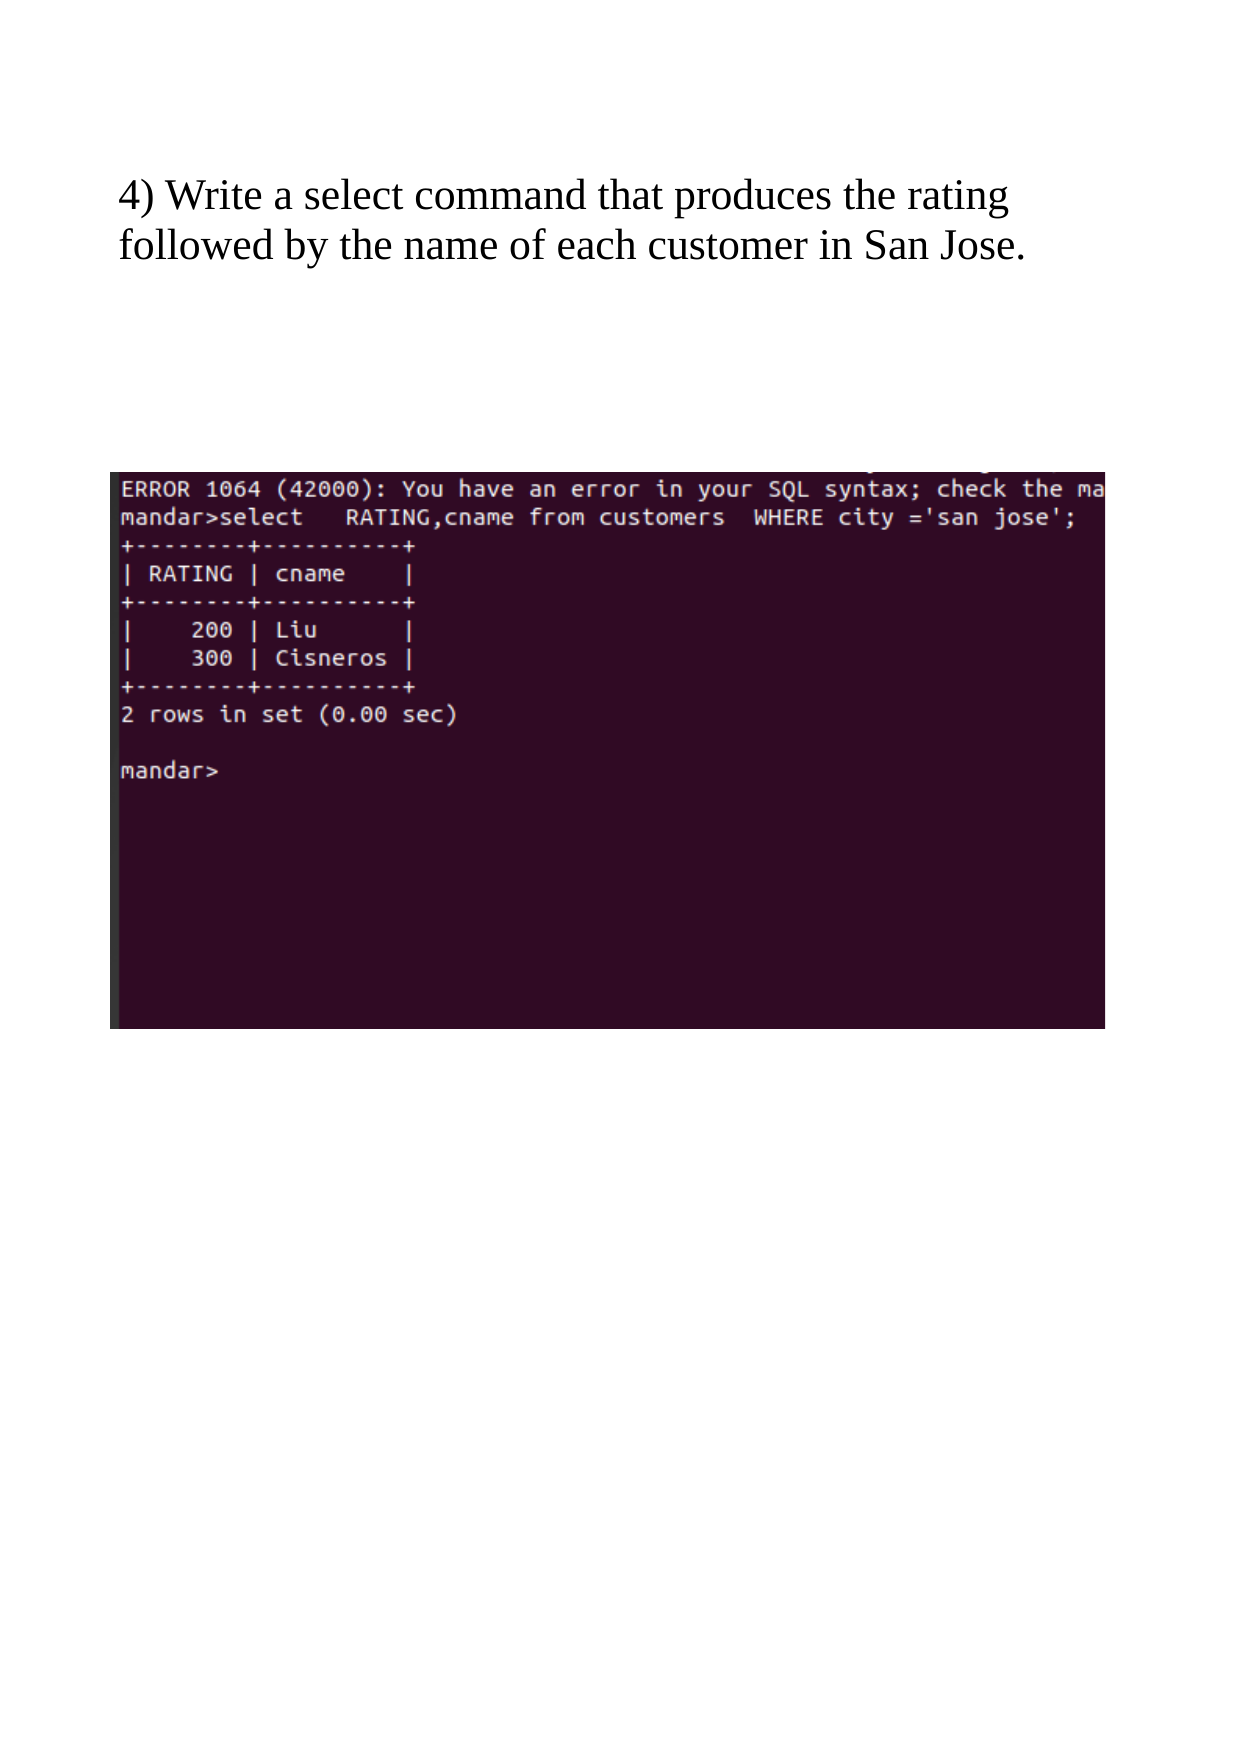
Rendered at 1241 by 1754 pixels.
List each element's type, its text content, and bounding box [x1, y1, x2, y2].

picture [110, 472, 1106, 1029]
text followed by the name of each customer in San Jose. [118, 219, 1122, 269]
text 4) Write a select command that produces the rating [118, 168, 1122, 219]
